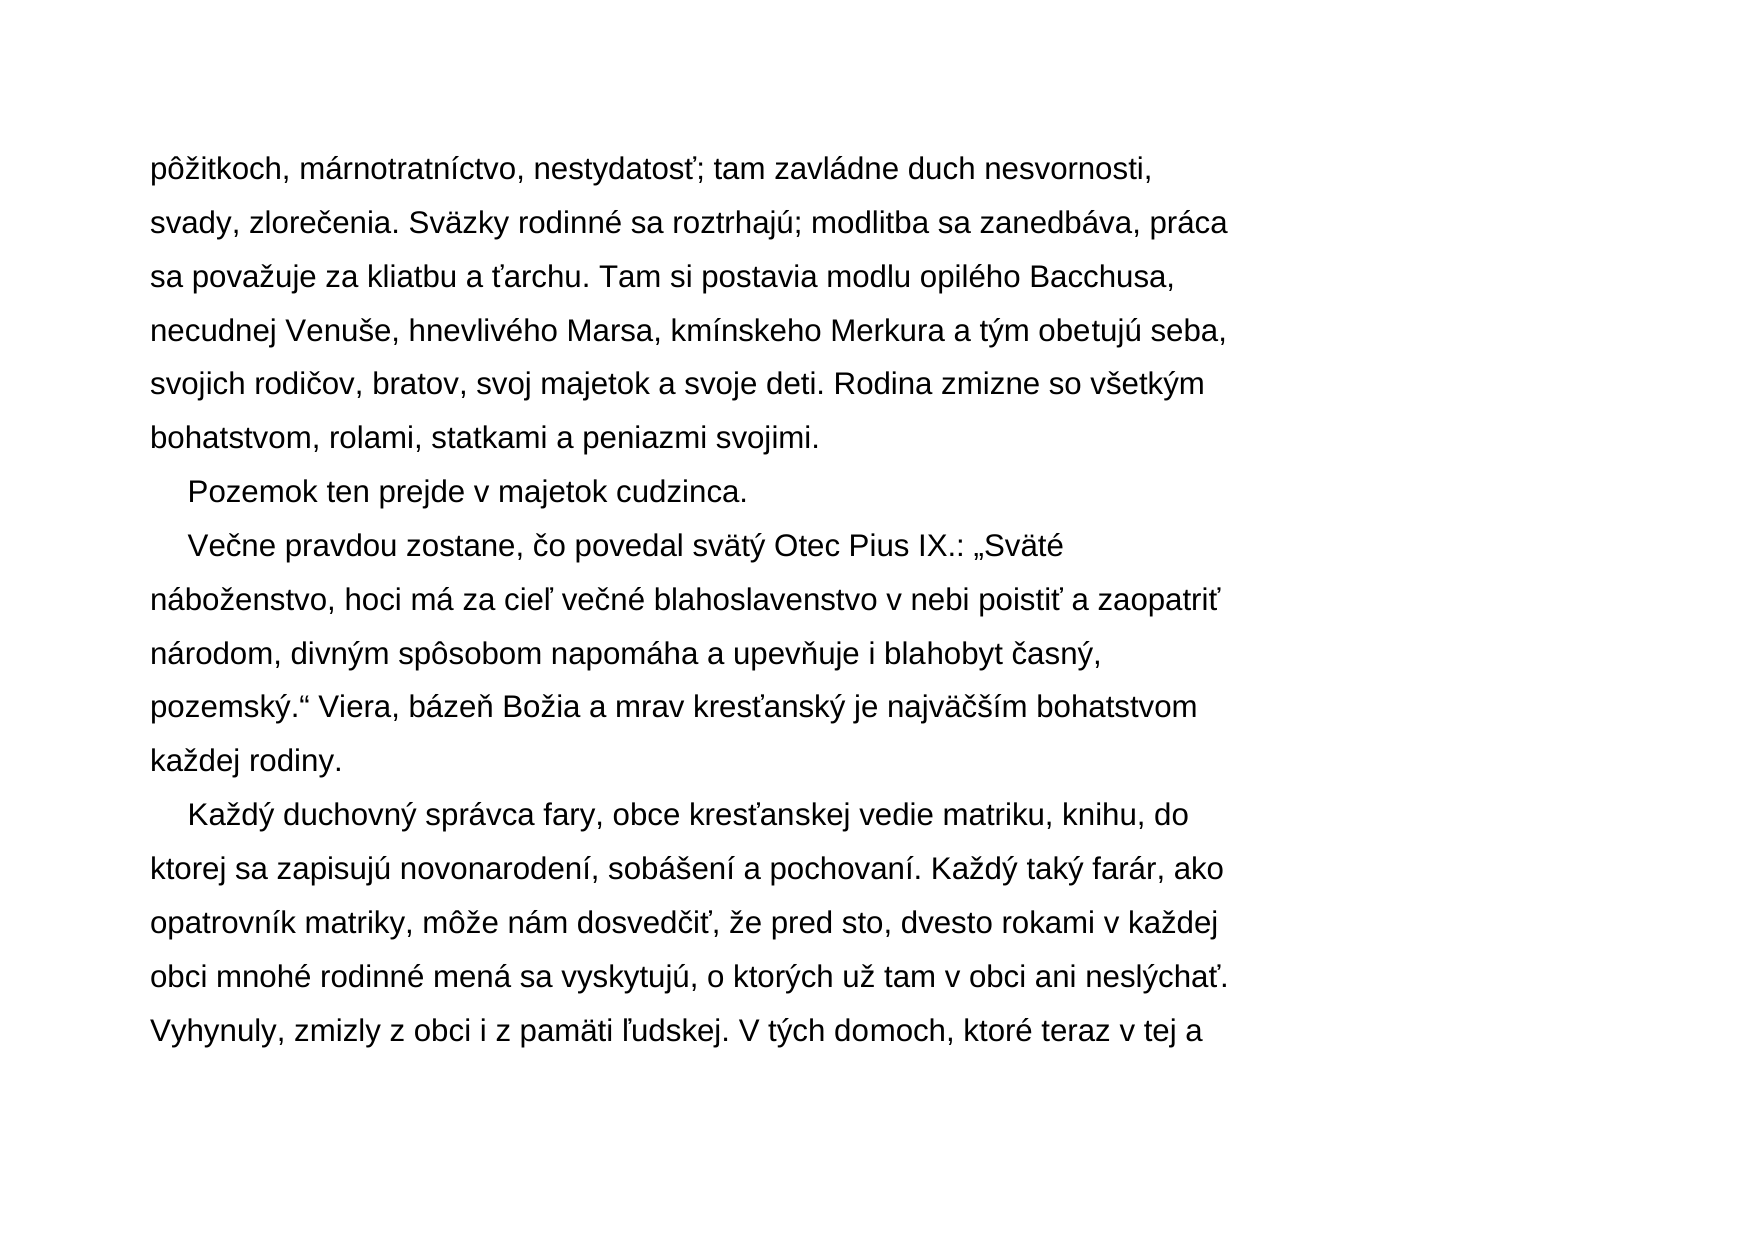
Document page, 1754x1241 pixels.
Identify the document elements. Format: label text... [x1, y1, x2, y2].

text pôžitkoch, márnotratníctvo, nestydatosť; tam zavládne duch nesvornosti, svady, zlorečenia. Sväzky rodinné sa roztrhajú; modlitba sa zanedbáva, práca sa považuje za kliatbu a ťarchu. Tam si postavia modlu opilého Bacchusa, necudnej Venuše, hnevlivého Marsa, kmínskeho Merkura a tým obe­tujú seba, svojich rodičov, bratov, svoj majetok a svoje deti. Rodina zmizne so všetkým bohat­stvom, rolami, statkami a peniazmi svojimi. [150, 150, 1243, 455]
text Každý duchovný správca fary, obce kresťan­skej vedie matriku, knihu, do ktorej sa zapisujú novonarodení, sobášení a pochovaní. Každý taký farár, ako opatrovník matriky, môže nám dosvedčiť, že pred sto, dvesto rokami v každej obci mnohé rodinné mená sa vyskytujú, o ktorých už tam v obci ani neslýchať. Vyhynuly, zmizly z obci i z pamäti ľudskej. V tých do­moch, ktoré teraz v tej a [150, 796, 1243, 1048]
text Večne pravdou zostane, čo povedal svätý Otec Pius IX.: „Sväté náboženstvo, hoci má za cieľ večné blahoslavenstvo v nebi poistiť a zaopatriť národom, divným spôsobom napomáha a upevňuje i bla­hobyt časný, pozemský.“ Viera, bázeň Božia a mrav kresťanský je najväčším bohatstvom každej rodiny. [150, 527, 1243, 778]
text Pozemok ten prejde v majetok cudzinca. [150, 473, 1243, 509]
